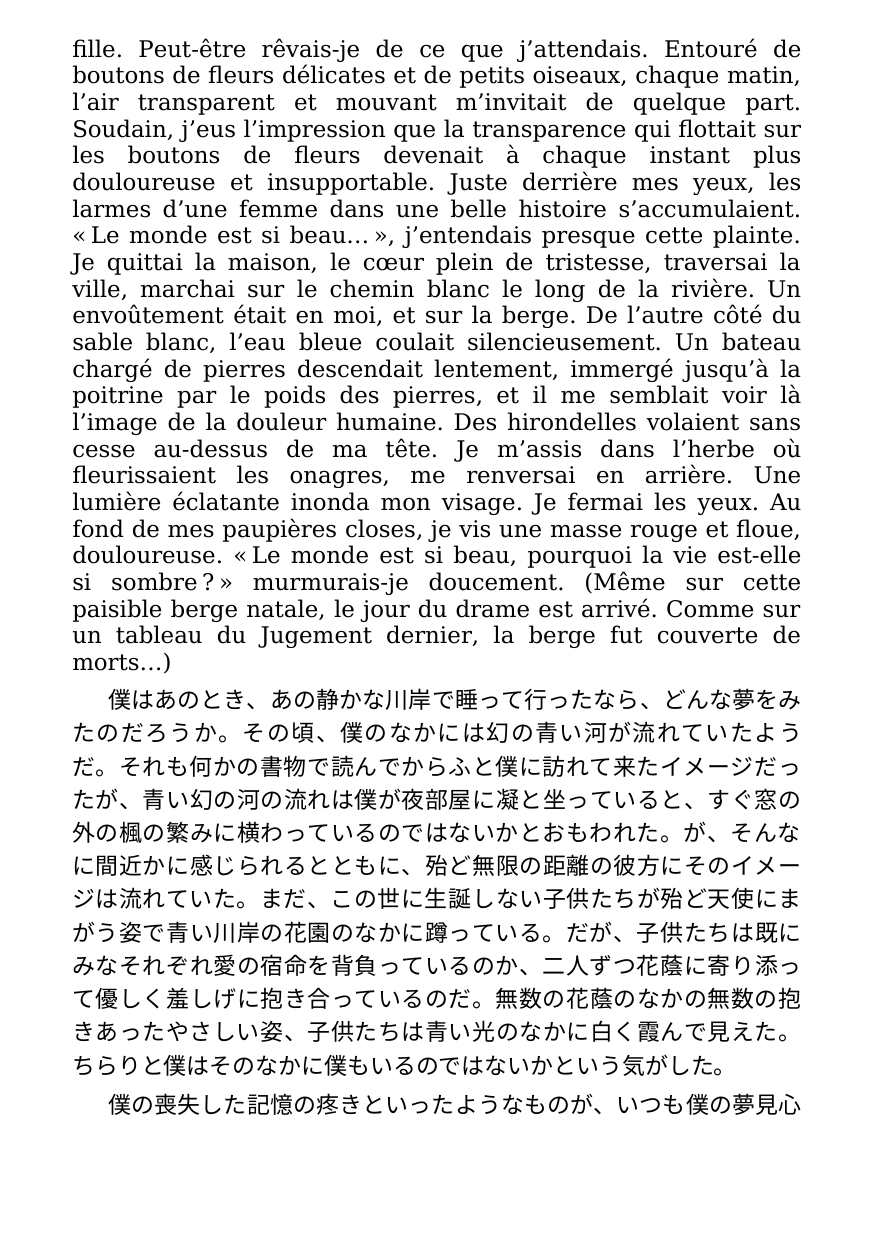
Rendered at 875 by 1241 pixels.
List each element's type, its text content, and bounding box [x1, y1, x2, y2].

text 僕はあのとき、あの静かな川岸で睡って行ったなら、どんな夢をみたのだろうか。その頃、僕のなかには幻の青い河が流れていたようだ。それも何かの書物で読んでからふと僕に訪れて来たイメージだったが、青い幻の河の流れは僕が夜部屋に凝と坐っていると、すぐ窓の外の楓の繁みに横わっているのではないかとおもわれた。が、そんなに間近かに感じられるとともに、殆ど無限の距離の彼方にそのイメージは流れていた。まだ、この世に生誕しない子供たちが殆ど天使にまがう姿で青い川岸の花園のなかに蹲っている。だが、子供たちは既にみなそれぞれ愛の宿命を背負っているのか、二人ずつ花蔭に寄り添って優しく羞しげに抱き合っているのだ。無数の花蔭のなかの無数の抱きあったやさしい姿、子供たちは青い光のなかに白く霞んで見えた。ちらりと僕はそのなかに僕もいるのではないかという気がした。 [72, 682, 802, 1081]
text fille. Peut-être rêvais-je de ce que j’attendais. Entouré de boutons de fleurs délicates et de petits oiseaux, chaque matin, l’air transparent et mouvant m’invitait de quelque part. Soudain, j’eus l’impression que la transparence qui flottait sur les boutons de fleurs devenait à chaque instant plus douloureuse et insupportable. Juste derrière mes yeux, les larmes d’une femme dans une belle histoire s’accumulaient. « Le monde est si beau… », j’entendais presque cette plainte. Je quittai la maison, le cœur plein de tristesse, traversai la ville, marchai sur le chemin blanc le long de la rivière. Un envoûtement était en moi, et sur la berge. De l’autre côté du sable blanc, l’eau bleue coulait silencieusement. Un bateau chargé de pierres descendait lentement, immergé jusqu’à la poitrine par le poids des pierres, et il me semblait voir là l’image de la douleur humaine. Des hirondelles volaient sans cesse au-dessus de ma tête. Je m’assis dans l’herbe où fleurissaient les onagres, me renversai en arrière. Une lumière éclatante inonda mon visage. Je fermai les yeux. Au fond de mes paupières closes, je vis une masse rouge et floue, douloureuse. « Le monde est si beau, pourquoi la vie est-elle si sombre ? » murmurais-je doucement. (Même sur cette paisible berge natale, le jour du drame est arrivé. Comme sur un tableau du Jugement dernier, la berge fut couverte de morts…) [72, 36, 802, 676]
text 僕の喪失した記憶の疼きといったようなものが、いつも僕の夢見心 [72, 1087, 802, 1120]
